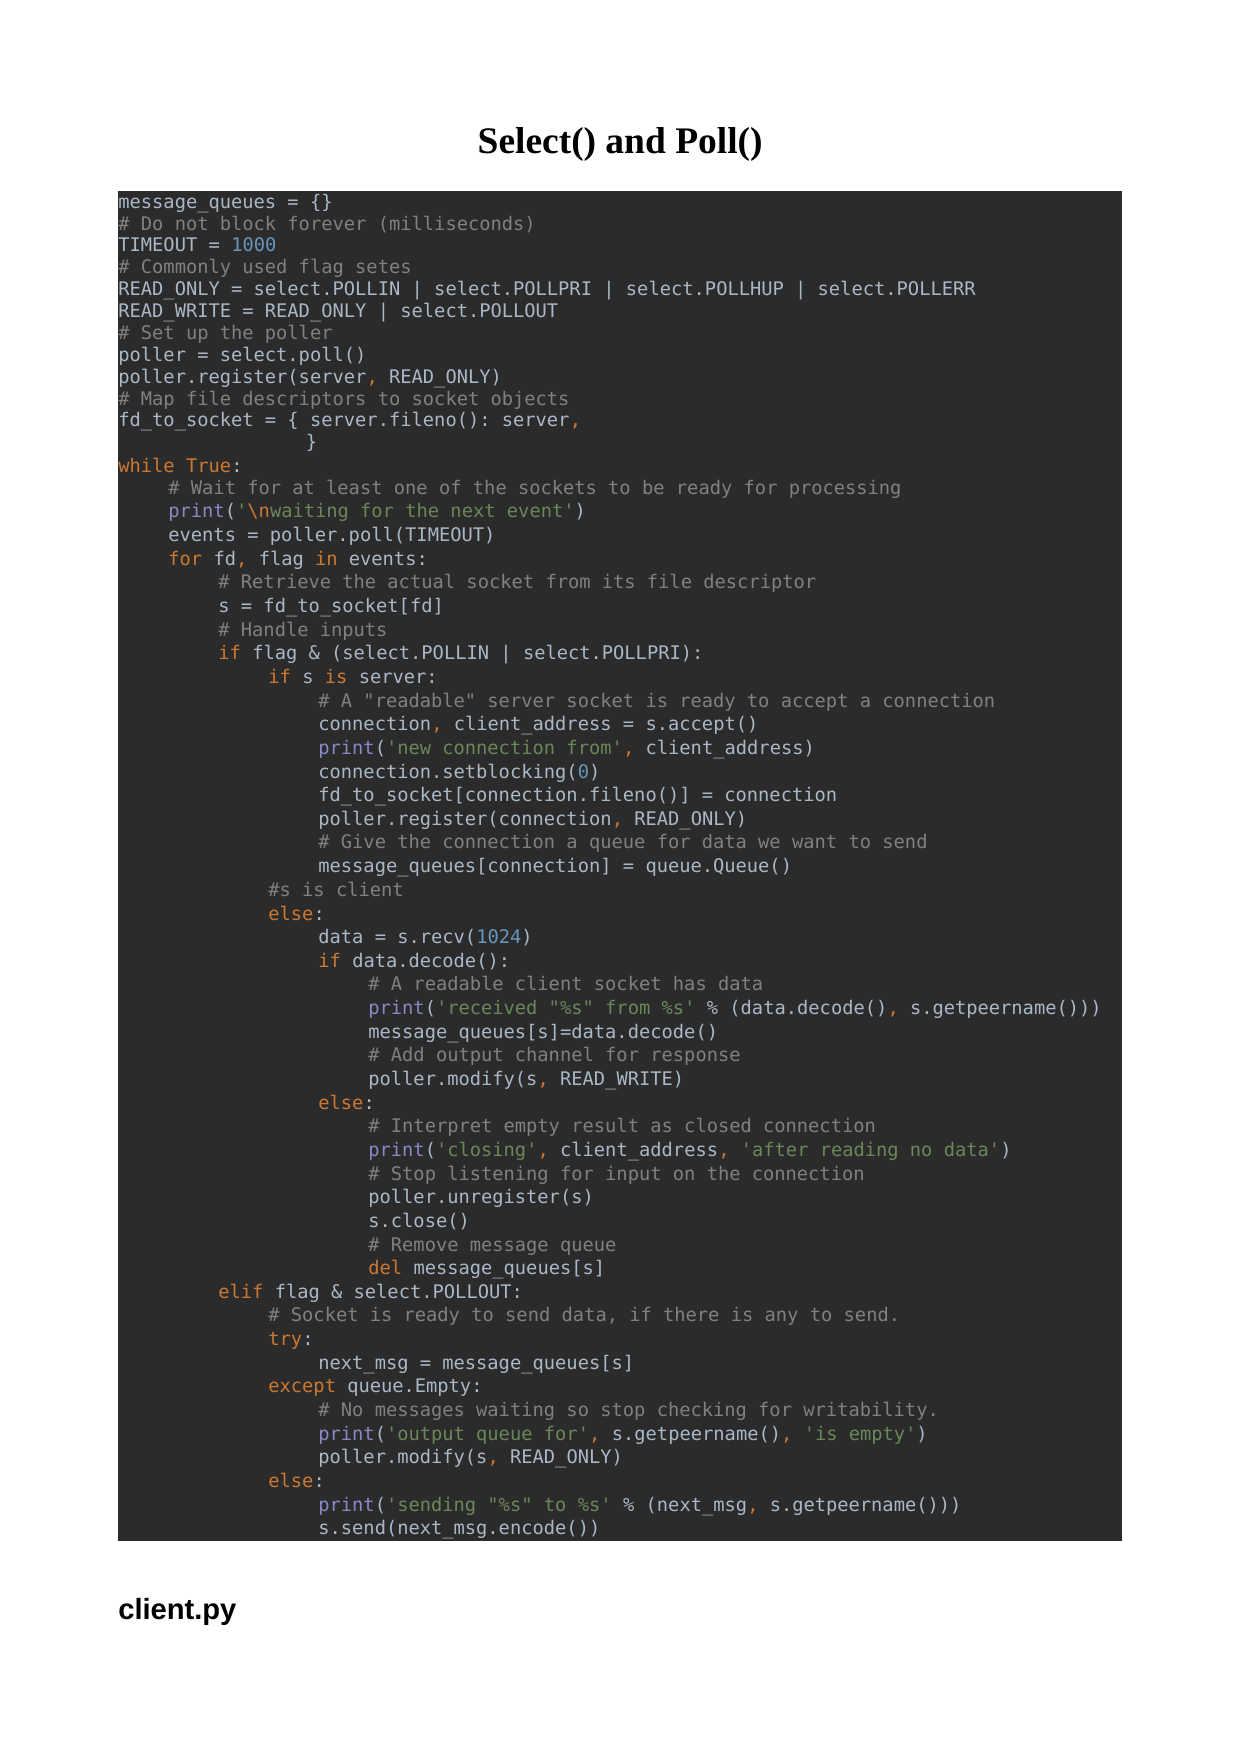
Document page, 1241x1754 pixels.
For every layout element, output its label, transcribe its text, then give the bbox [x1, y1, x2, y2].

text TIMEOUT = 1000 [118, 234, 1122, 256]
text data = s.recv(1024) [118, 926, 1122, 950]
text fd_to_socket = { server.fileno(): server, [118, 409, 1122, 431]
text s.close() [118, 1210, 1122, 1233]
text print('closing', client_address, 'after reading no data') [118, 1139, 1122, 1163]
text # Do not block forever (milliseconds) [118, 213, 1122, 234]
text # Retrieve the actual socket from its file descriptor [118, 571, 1122, 595]
text # Stop listening for input on the connection [118, 1163, 1122, 1186]
text poller = select.poll() [118, 344, 1122, 366]
text if data.decode(): [118, 950, 1122, 973]
text else: [118, 1092, 1122, 1115]
text s.send(next_msg.encode()) [118, 1517, 1122, 1541]
text next_msg = message_queues[s] [118, 1352, 1122, 1375]
text # No messages waiting so stop checking for writability. [118, 1399, 1122, 1423]
text poller.unregister(s) [118, 1186, 1122, 1210]
text try: [118, 1328, 1122, 1352]
text connection, client_address = s.accept() [118, 713, 1122, 737]
text # A "readable" server socket is ready to accept a connection [118, 690, 1122, 713]
text READ_ONLY = select.POLLIN | select.POLLPRI | select.POLLHUP | select.POLLERR [118, 278, 1122, 300]
text READ_WRITE = READ_ONLY | select.POLLOUT [118, 300, 1122, 322]
text if s is server: [118, 666, 1122, 690]
text print('new connection from', client_address) [118, 737, 1122, 761]
text del message_queues[s] [118, 1257, 1122, 1281]
text print('\nwaiting for the next event') [118, 501, 1122, 524]
text #s is client [118, 879, 1122, 902]
text connection.setblocking(0) [118, 761, 1122, 784]
text message_queues = {} [118, 191, 1122, 213]
text poller.register(connection, READ_ONLY) [118, 808, 1122, 832]
text message_queues[s]=data.decode() [118, 1021, 1122, 1044]
text # Commonly used flag setes [118, 256, 1122, 278]
text client.py [118, 1592, 1122, 1626]
text if flag & (select.POLLIN | select.POLLPRI): [118, 642, 1122, 666]
text } [118, 431, 1122, 455]
text # A readable client socket has data [118, 973, 1122, 997]
text # Set up the poller [118, 322, 1122, 344]
text poller.register(server, READ_ONLY) [118, 366, 1122, 388]
text # Wait for at least one of the sockets to be ready for processing [118, 477, 1122, 501]
text # Socket is ready to send data, if there is any to send. [118, 1304, 1122, 1328]
text print('output queue for', s.getpeername(), 'is empty') [118, 1423, 1122, 1446]
text except queue.Empty: [118, 1375, 1122, 1399]
text elif flag & select.POLLOUT: [118, 1281, 1122, 1304]
text poller.modify(s, READ_ONLY) [118, 1446, 1122, 1470]
text else: [118, 902, 1122, 926]
text s = fd_to_socket[fd] [118, 595, 1122, 619]
text # Handle inputs [118, 619, 1122, 642]
text # Map file descriptors to socket objects [118, 388, 1122, 409]
text # Add output channel for response [118, 1044, 1122, 1068]
text # Give the connection a queue for data we want to send [118, 832, 1122, 855]
text print('sending "%s" to %s' % (next_msg, s.getpeername())) [118, 1494, 1122, 1517]
text while True: [118, 455, 1122, 477]
text for fd, flag in events: [118, 548, 1122, 571]
text else: [118, 1470, 1122, 1494]
text # Interpret empty result as closed connection [118, 1115, 1122, 1139]
text # Remove message queue [118, 1233, 1122, 1257]
text events = poller.poll(TIMEOUT) [118, 524, 1122, 548]
text poller.modify(s, READ_WRITE) [118, 1068, 1122, 1092]
text fd_to_socket[connection.fileno()] = connection [118, 784, 1122, 808]
text print('received "%s" from %s' % (data.decode(), s.getpeername())) [118, 997, 1122, 1021]
text message_queues[connection] = queue.Queue() [118, 855, 1122, 879]
